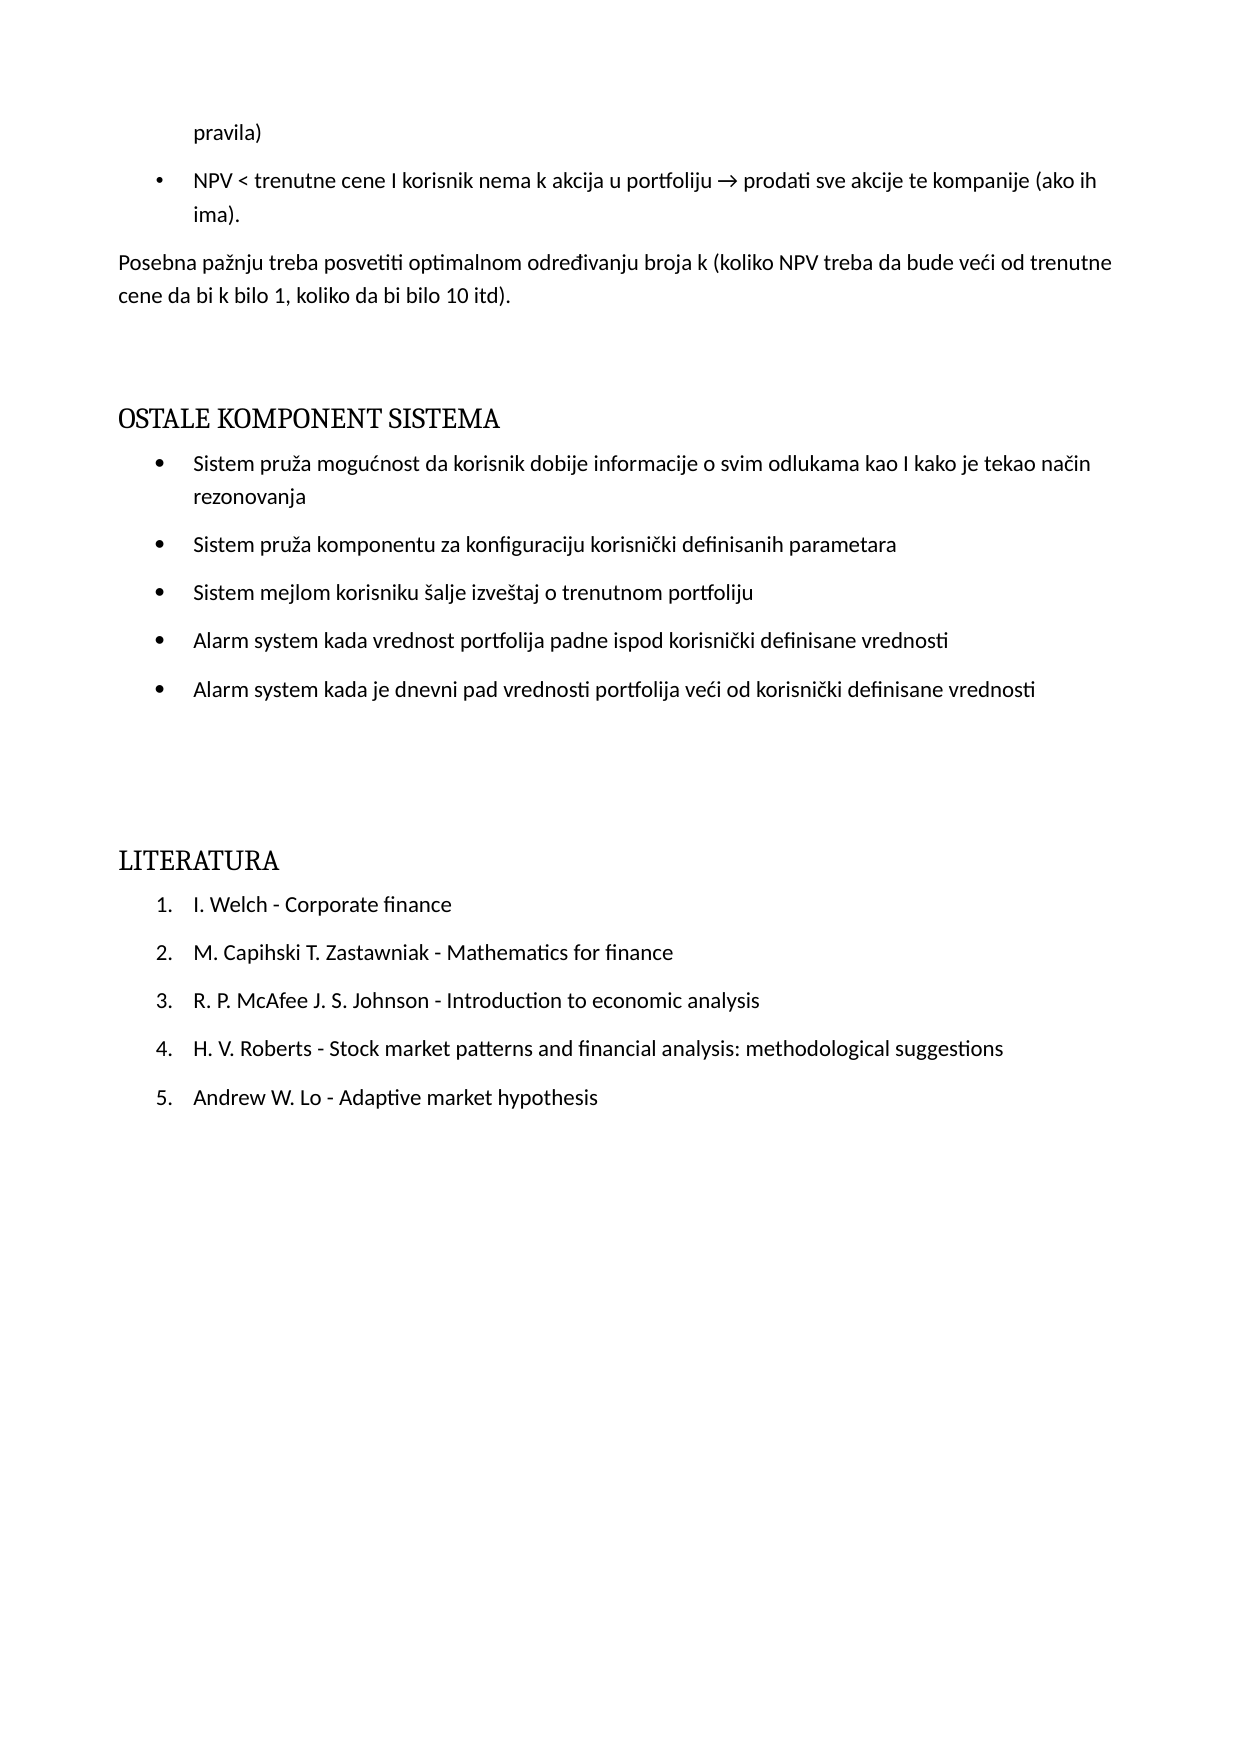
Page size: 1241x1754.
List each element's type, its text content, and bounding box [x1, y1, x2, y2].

list Alarm system kada vrednost portfolija padne ispod korisnički definisane vrednosti [156, 627, 1122, 655]
list Sistem mejlom korisniku šalje izveštaj o trenutnom portfoliju [156, 578, 1122, 607]
subtitle Literatura [118, 844, 1122, 878]
list H. V. Roberts - Stock market patterns and financial analysis: methodological suggestions [156, 1034, 1122, 1063]
list NPV < trenutne cene I korisnik nema k akcija u portfoliju → prodati sve akcije te kompanije (ako ih ima). [156, 166, 1122, 228]
list M. Capihski T. Zastawniak - Mathematics for finance [156, 938, 1122, 966]
text Posebna pažnju treba posvetiti optimalnom određivanju broja k (koliko NPV treba da bude veći od trenutne cene da bi k bilo 1, koliko da bi bilo 10 itd). [118, 248, 1122, 309]
list Sistem pruža mogućnost da korisnik dobije informacije o svim odlukama kao I kako je tekao način rezonovanja [156, 449, 1122, 510]
list pravila) [156, 118, 1122, 146]
list I. Welch - Corporate finance [156, 890, 1122, 918]
subtitle ostale komponent sistema [118, 403, 1122, 436]
list Andrew W. Lo - Adaptive market hypothesis [156, 1083, 1122, 1111]
list R. P. McAfee J. S. Johnson - Introduction to economic analysis [156, 986, 1122, 1014]
list Alarm system kada je dnevni pad vrednosti portfolija veći od korisnički definisane vrednosti [156, 675, 1122, 703]
list Sistem pruža komponentu za konfiguraciju korisnički definisanih parametara [156, 530, 1122, 558]
